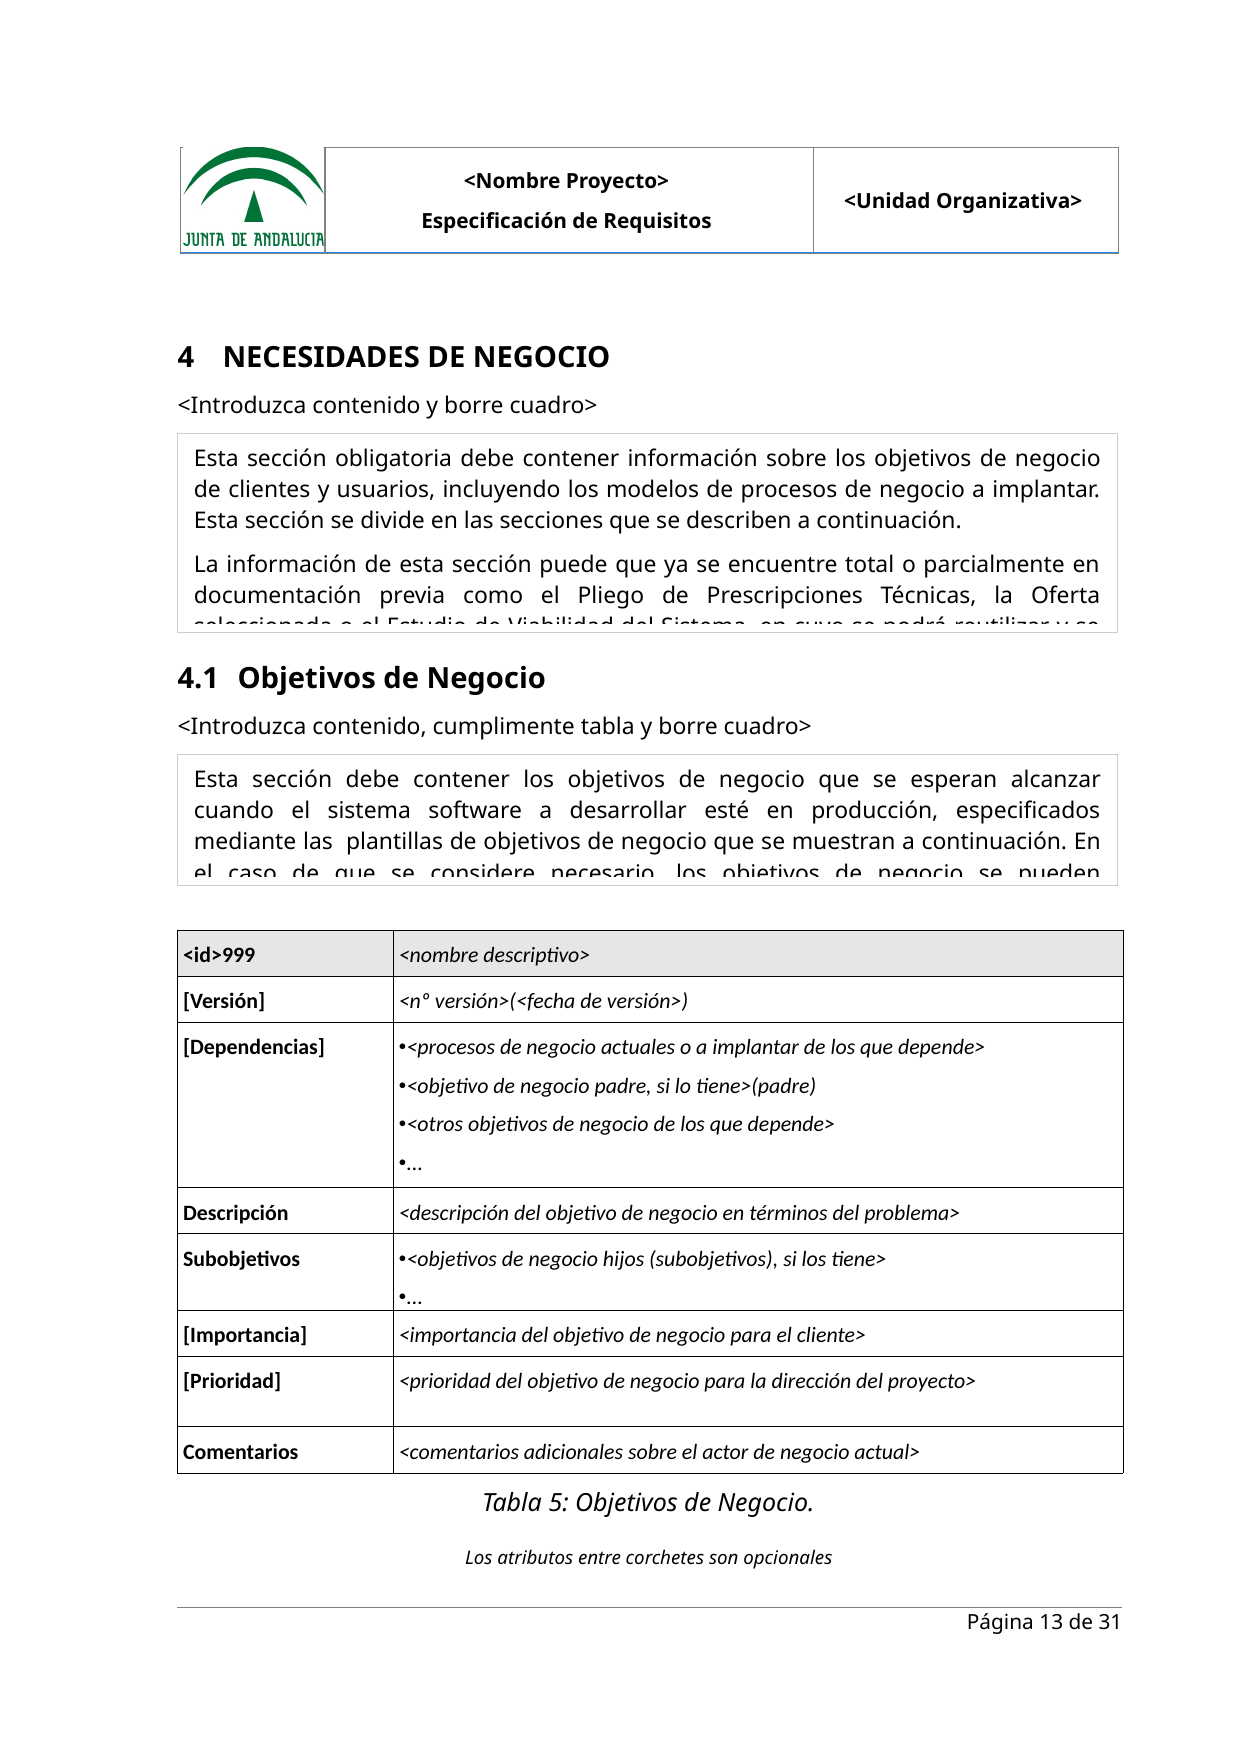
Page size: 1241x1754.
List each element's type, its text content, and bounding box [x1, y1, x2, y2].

picture [183, 147, 324, 246]
text Los atributos entre corchetes son opcionales [177, 1544, 1122, 1569]
table_cell <comentarios adicionales sobre el actor de negocio actual> [394, 1427, 1123, 1472]
subtitle Objetivos de Negocio [177, 658, 1122, 697]
table_cell <objetivos de negocio hijos (subobjetivos), si los tiene> ... [394, 1234, 1123, 1310]
table_cell Comentarios [178, 1427, 393, 1472]
table_cell Subobjetivos [178, 1234, 393, 1310]
table_cell <prioridad del objetivo de negocio para la dirección del proyecto> [394, 1357, 1123, 1426]
table_cell <descripción del objetivo de negocio en términos del problema> [394, 1188, 1123, 1233]
table_cell [Dependencias] [178, 1023, 393, 1187]
text La información de esta sección puede que ya se encuentre total o parcialmente en documentación previa como el Pliego de Prescripciones Técnicas, la Oferta seleccionada o el Estudio de Viabilidad del Sistema, en cuyo se podrá reutilizar y se hará referencia a dichos documentos como fuente de la misma. [194, 548, 1101, 624]
text <Introduzca contenido y borre cuadro> [177, 389, 1122, 420]
table_cell <procesos de negocio actuales o a implantar de los que depende> <objetivo de negocio padre, si lo tiene>(padre) <otros objetivos de negocio de los que depende> ... [394, 1023, 1123, 1187]
table_cell [Importancia] [178, 1311, 393, 1356]
table_cell <nº versión>(<fecha de versión>) [394, 977, 1123, 1022]
text Esta sección obligatoria debe contener información sobre los objetivos de negocio de clientes y usuarios, incluyendo los modelos de procesos de negocio a implantar. Esta sección se divide en las secciones que se describen a continuación. [194, 441, 1101, 535]
table_cell [Versión] [178, 977, 393, 1022]
table_cell Descripción [178, 1188, 393, 1233]
subtitle NECESIDADES DE NEGOCIO [177, 336, 1122, 376]
text <Introduzca contenido, cumplimente tabla y borre cuadro> [177, 710, 1122, 741]
table_header <id>999 [178, 931, 393, 976]
text Esta sección debe contener los objetivos de negocio que se esperan alcanzar cuando el sistema software a desarrollar esté en producción, especificados mediante las plantillas de objetivos de negocio que se muestran a continuación. En el caso de que se considere necesario, los objetivos de negocio se pueden descomponer jerárquicamente para facilitar su comprensión y representar dicha jerarquía de forma gráfica. [194, 763, 1101, 877]
table_cell <importancia del objetivo de negocio para el cliente> [394, 1311, 1123, 1356]
table_cell [Prioridad] [178, 1357, 393, 1426]
table_header <nombre descriptivo> [394, 931, 1123, 976]
text Tabla 5: Objetivos de Negocio. [177, 1485, 1122, 1519]
